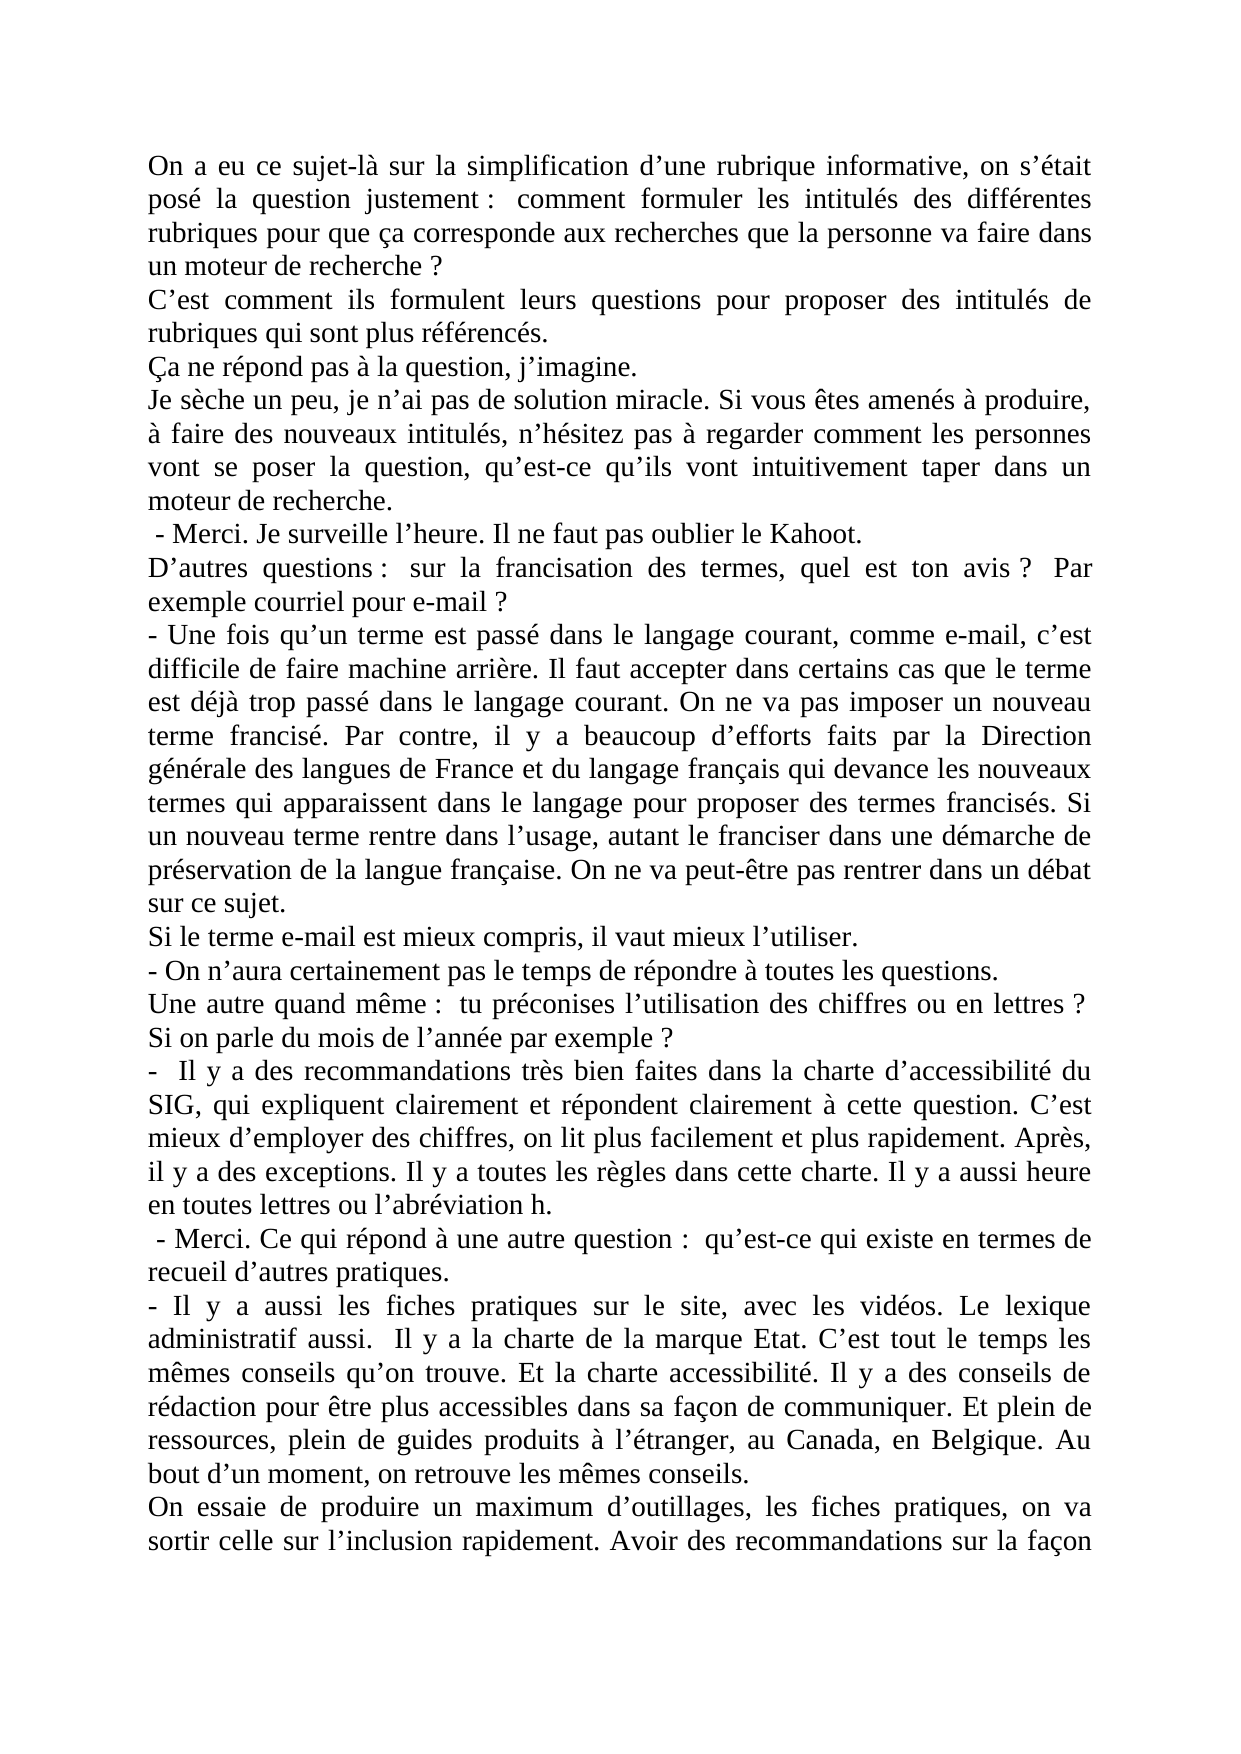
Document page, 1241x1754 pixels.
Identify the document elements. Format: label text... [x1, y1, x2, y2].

text On essaie de produire un maximum d’outillages, les fiches pratiques, on va sortir celle sur l’inclusion rapidement. Avoir des recommandations sur la façon [148, 1489, 1093, 1556]
text - On n’aura certainement pas le temps de répondre à toutes les questions. [148, 953, 1093, 986]
text - Merci. Ce qui répond à une autre question : qu’est-ce qui existe en termes de recueil d’autres pratiques. [148, 1221, 1093, 1288]
text Si le terme e-mail est mieux compris, il vaut mieux l’utiliser. [148, 919, 1093, 953]
text - Une fois qu’un terme est passé dans le langage courant, comme e-mail, c’est difficile de faire machine arrière. Il faut accepter dans certains cas que le terme est déjà trop passé dans le langage courant. On ne va pas imposer un nouveau terme francisé. Par contre, il y a beaucoup d’efforts faits par la Direction générale des langues de France et du langage français qui devance les nouveaux termes qui apparaissent dans le langage pour proposer des termes francisés. Si un nouveau terme rentre dans l’usage, autant le franciser dans une démarche de préservation de la langue française. On ne va peut-être pas rentrer dans un débat sur ce sujet. [148, 617, 1093, 919]
text - Il y a aussi les fiches pratiques sur le site, avec les vidéos. Le lexique administratif aussi. Il y a la charte de la marque Etat. C’est tout le temps les mêmes conseils qu’on trouve. Et la charte accessibilité. Il y a des conseils de rédaction pour être plus accessibles dans sa façon de communiquer. Et plein de ressources, plein de guides produits à l’étranger, au Canada, en Belgique. Au bout d’un moment, on retrouve les mêmes conseils. [148, 1288, 1093, 1489]
text Je sèche un peu, je n’ai pas de solution miracle. Si vous êtes amenés à produire, à faire des nouveaux intitulés, n’hésitez pas à regarder comment les personnes vont se poser la question, qu’est-ce qu’ils vont intuitivement taper dans un moteur de recherche. [148, 382, 1093, 517]
text Ça ne répond pas à la question, j’imagine. [148, 349, 1093, 382]
text On a eu ce sujet-là sur la simplification d’une rubrique informative, on s’était posé la question justement : comment formuler les intitulés des différentes rubriques pour que ça corresponde aux recherches que la personne va faire dans un moteur de recherche ? [148, 148, 1093, 282]
text C’est comment ils formulent leurs questions pour proposer des intitulés de rubriques qui sont plus référencés. [148, 282, 1093, 349]
text Une autre quand même : tu préconises l’utilisation des chiffres ou en lettres ? Si on parle du mois de l’année par exemple ? [148, 986, 1093, 1053]
text - Il y a des recommandations très bien faites dans la charte d’accessibilité du SIG, qui expliquent clairement et répondent clairement à cette question. C’est mieux d’employer des chiffres, on lit plus facilement et plus rapidement. Après, il y a des exceptions. Il y a toutes les règles dans cette charte. Il y a aussi heure en toutes lettres ou l’abréviation h. [148, 1053, 1093, 1221]
text - Merci. Je surveille l’heure. Il ne faut pas oublier le Kahoot. [148, 517, 1093, 550]
text D’autres questions : sur la francisation des termes, quel est ton avis ? Par exemple courriel pour e-mail ? [148, 550, 1093, 617]
